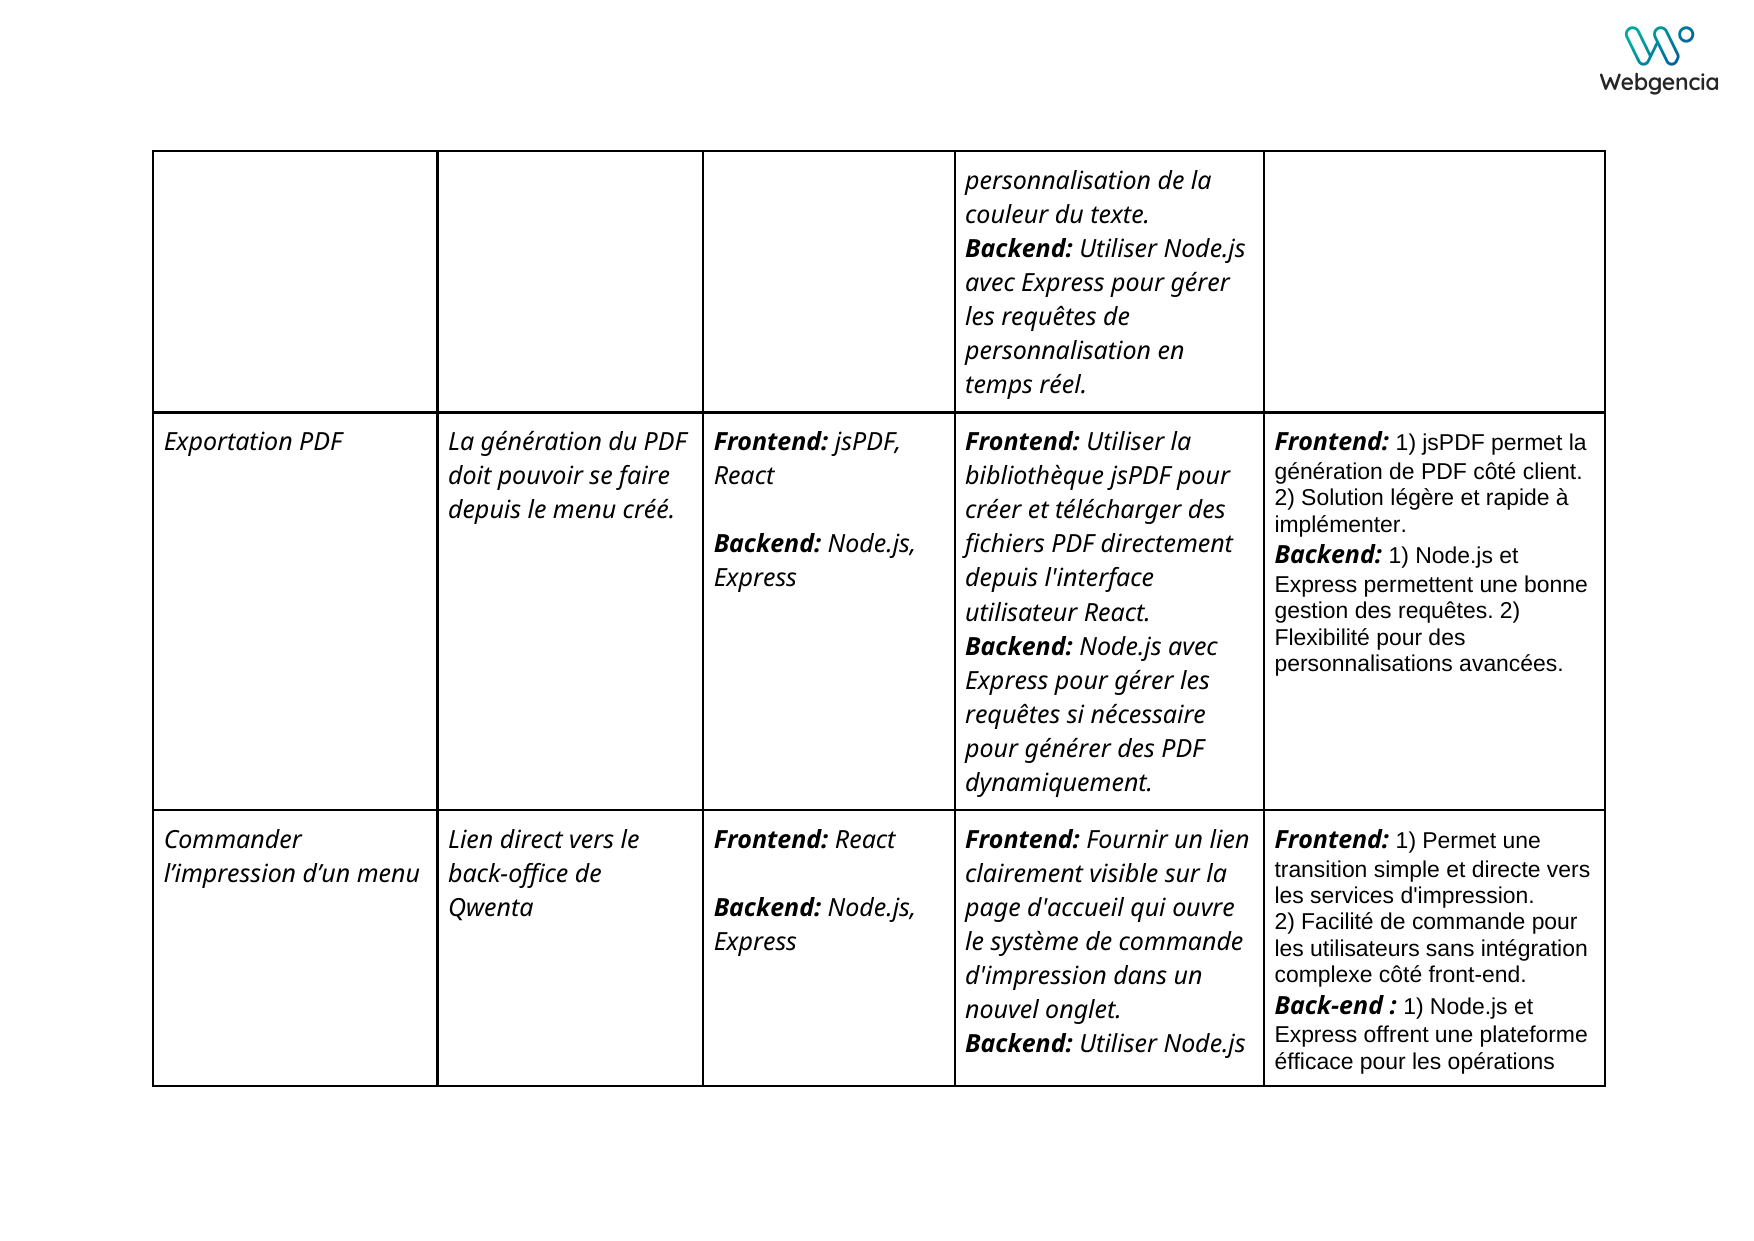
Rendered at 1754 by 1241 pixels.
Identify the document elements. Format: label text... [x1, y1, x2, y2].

table_cell Frontend: 1) Permet une transition simple et directe vers les services d'impression. 2) Facilité de commande pour les utilisateurs sans intégration complexe côté front-end. Back-end : 1) Node.js et Express offrent une plateforme éfficace pour les opérations [1265, 811, 1604, 1084]
table_cell personnalisation de la couleur du texte. Backend: Utiliser Node.js avec Express pour gérer les requêtes de personnalisation en temps réel. [956, 152, 1263, 411]
table_cell Frontend: jsPDF, React Backend: Node.js, Express [704, 414, 954, 809]
table_cell [154, 152, 436, 411]
table_cell [1265, 152, 1604, 411]
table_cell La génération du PDF doit pouvoir se faire depuis le menu créé. [439, 414, 702, 809]
table_cell [704, 152, 954, 411]
table_cell Frontend: Utiliser la bibliothèque jsPDF pour créer et télécharger des fichiers PDF directement depuis l'interface utilisateur React. Backend: Node.js avec Express pour gérer les requêtes si nécessaire pour générer des PDF dynamiquement. [956, 414, 1263, 809]
table_cell Frontend: React Backend: Node.js, Express [704, 811, 954, 1084]
table_cell [439, 152, 702, 411]
table_cell Frontend: Fournir un lien clairement visible sur la page d'accueil qui ouvre le système de commande d'impression dans un nouvel onglet. Backend: Utiliser Node.js [956, 811, 1263, 1084]
table_cell Lien direct vers le back-office de Qwenta [439, 811, 702, 1084]
table_cell Exportation PDF [154, 414, 436, 809]
table_cell Frontend: 1) jsPDF permet la génération de PDF côté client. 2) Solution légère et rapide à implémenter. Backend: 1) Node.js et Express permettent une bonne gestion des requêtes. 2) Flexibilité pour des personnalisations avancées. [1265, 414, 1604, 809]
table_cell Commander l’impression d’un menu [154, 811, 436, 1084]
picture [1580, 20, 1739, 101]
